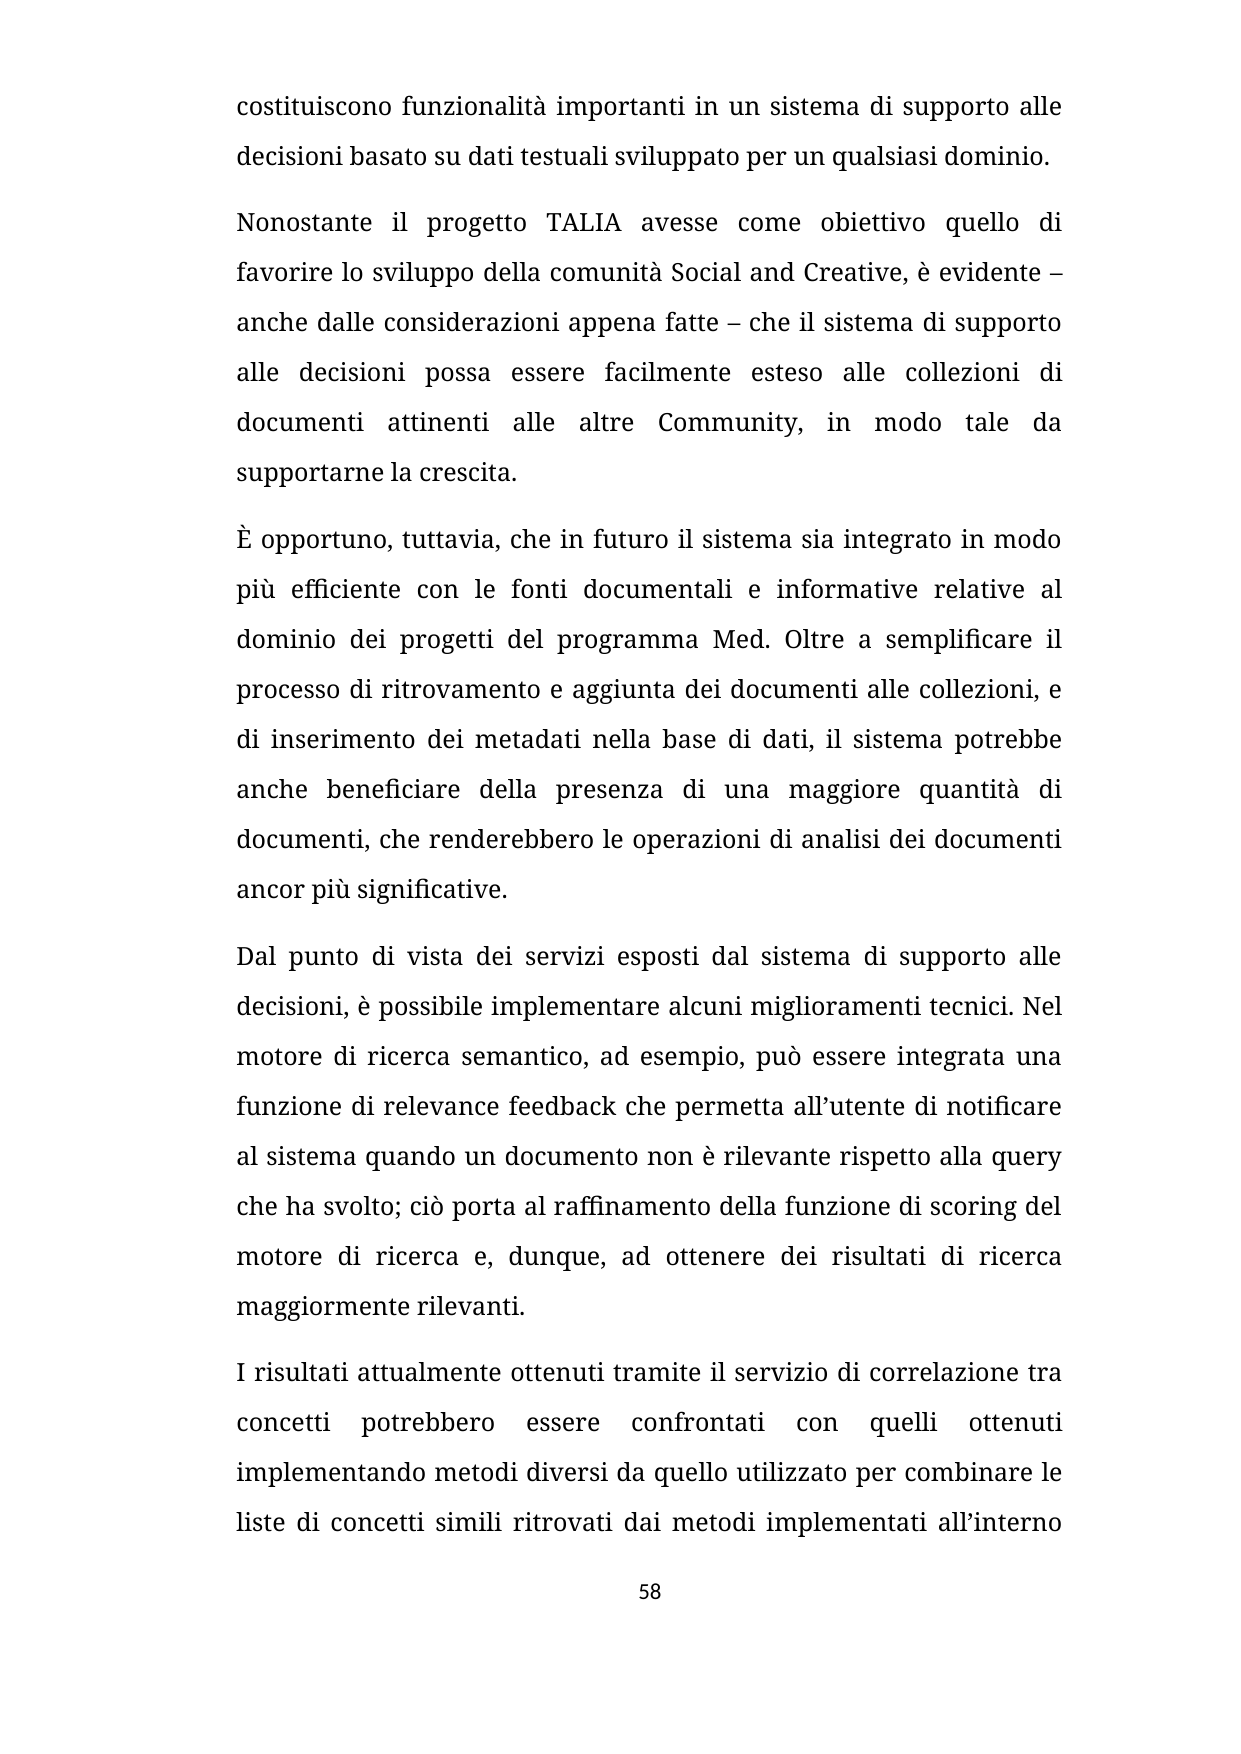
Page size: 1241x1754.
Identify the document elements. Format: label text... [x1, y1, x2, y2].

text Dal punto di vista dei servizi esposti dal sistema di supporto alle decisioni, è possibile implementare alcuni miglioramenti tecnici. Nel motore di ricerca semantico, ad esempio, può essere integrata una funzione di relevance feedback che permetta all’utente di notificare al sistema quando un documento non è rilevante rispetto alla query che ha svolto; ciò porta al raffinamento della funzione di scoring del motore di ricerca e, dunque, ad ottenere dei risultati di ricerca maggiormente rilevanti. [236, 925, 1063, 1325]
text costituiscono funzionalità importanti in un sistema di supporto alle decisioni basato su dati testuali sviluppato per un qualsiasi dominio. [236, 75, 1063, 175]
text I risultati attualmente ottenuti tramite il servizio di correlazione tra concetti potrebbero essere confrontati con quelli ottenuti implementando metodi diversi da quello utilizzato per combinare le liste di concetti simili ritrovati dai metodi implementati all’interno [236, 1342, 1063, 1542]
text È opportuno, tuttavia, che in futuro il sistema sia integrato in modo più efficiente con le fonti documentali e informative relative al dominio dei progetti del programma Med. Oltre a semplificare il processo di ritrovamento e aggiunta dei documenti alle collezioni, e di inserimento dei metadati nella base di dati, il sistema potrebbe anche beneficiare della presenza di una maggiore quantità di documenti, che renderebbero le operazioni di analisi dei documenti ancor più significative. [236, 508, 1063, 908]
text Nonostante il progetto TALIA avesse come obiettivo quello di favorire lo sviluppo della comunità Social and Creative, è evidente – anche dalle considerazioni appena fatte – che il sistema di supporto alle decisioni possa essere facilmente esteso alle collezioni di documenti attinenti alle altre Community, in modo tale da supportarne la crescita. [236, 192, 1063, 492]
